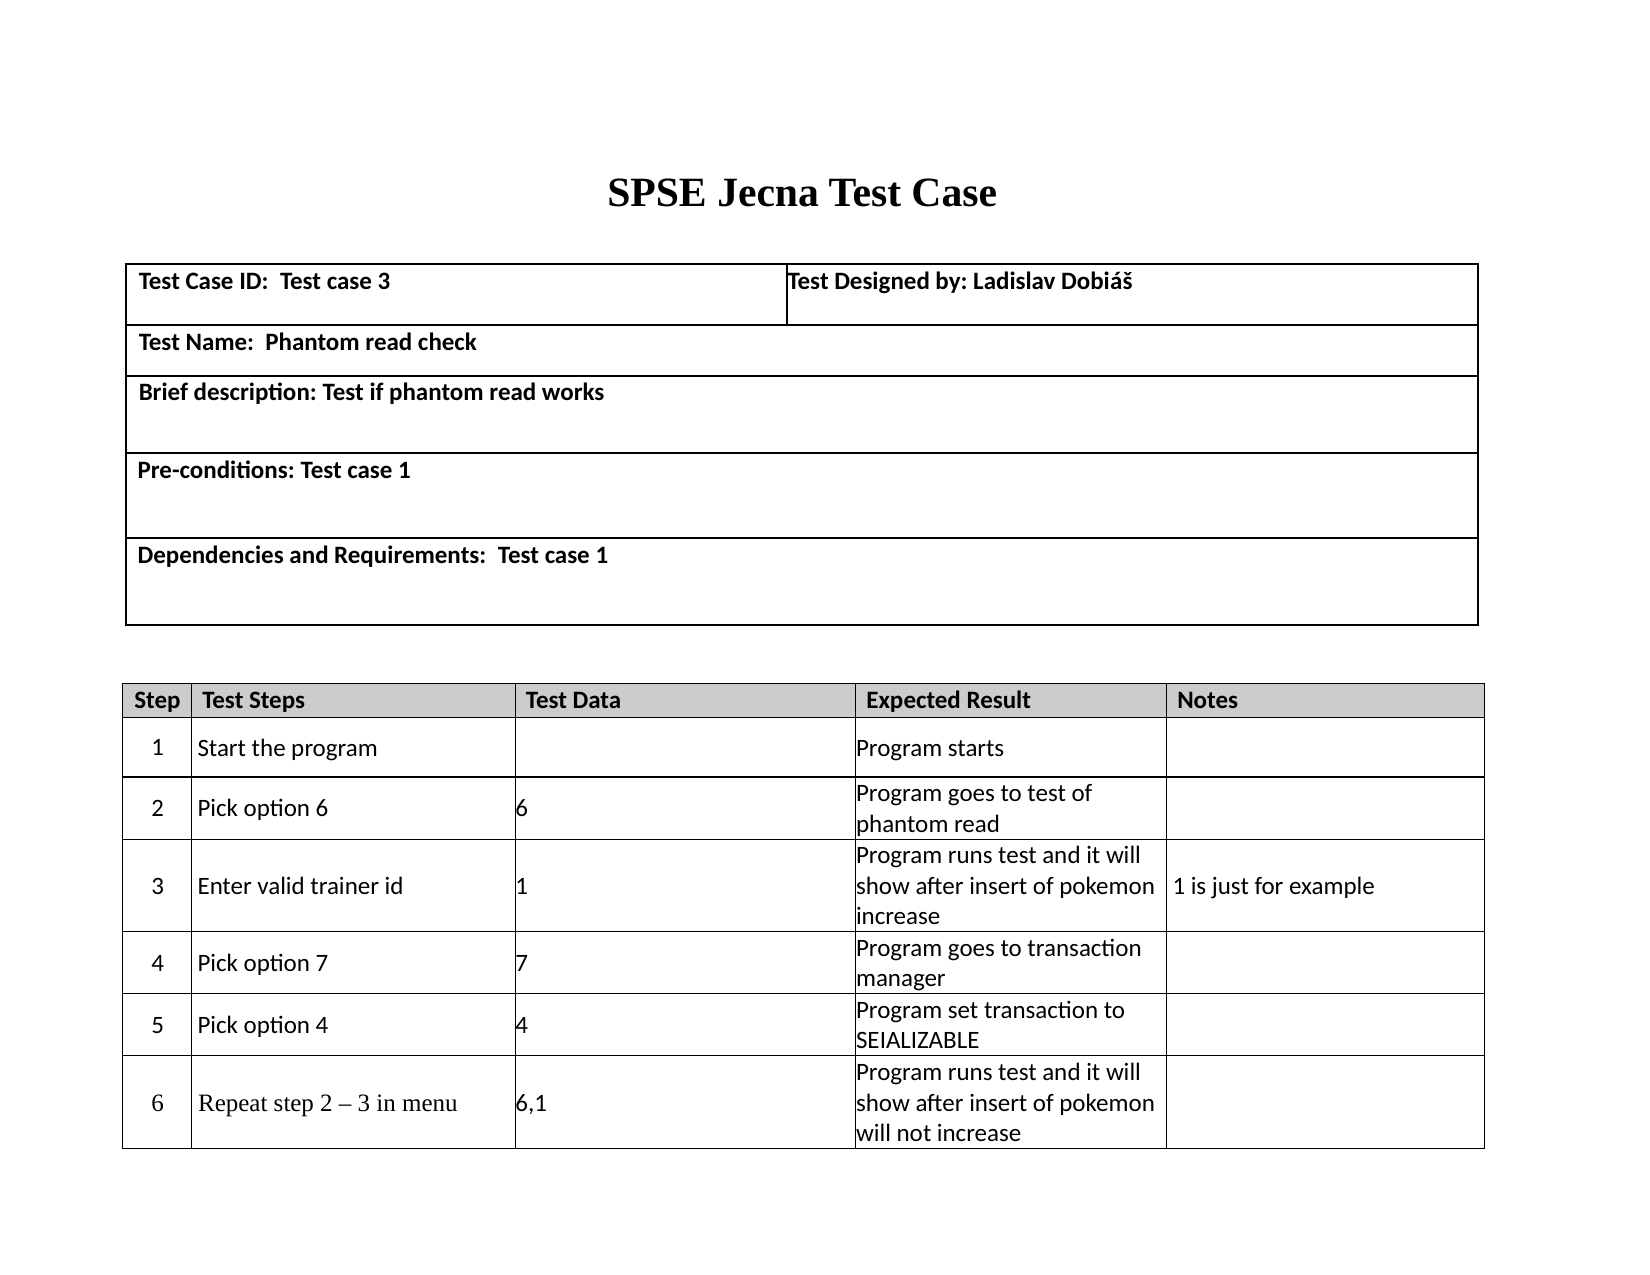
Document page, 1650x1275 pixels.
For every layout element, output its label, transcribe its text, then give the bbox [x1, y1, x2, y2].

table_cell Program goes to transaction manager [856, 932, 1166, 993]
table_cell [1167, 778, 1484, 838]
table_header [126, 73, 1478, 119]
table_cell 7 [516, 932, 855, 993]
table_cell [1167, 1056, 1484, 1148]
table_cell 5 [123, 994, 191, 1055]
table_cell Program set transaction to SEIALIZABLE [856, 994, 1166, 1055]
table_cell [1167, 718, 1484, 776]
table_header Notes [1167, 684, 1484, 717]
table_header Expected Result [856, 684, 1166, 717]
table_header Step [123, 684, 191, 717]
table_cell [1167, 932, 1484, 993]
table_cell Pick option 6 [192, 778, 515, 838]
table_cell 1 [516, 840, 855, 931]
table_cell 4 [516, 994, 855, 1055]
table_cell Test Case ID: Test case 3 [127, 265, 786, 324]
table_cell Pre-conditions: Test case 1 [127, 454, 1477, 537]
table_cell Repeat step 2 – 3 in menu [192, 1056, 515, 1148]
table_cell 6 [123, 1056, 191, 1148]
table_cell Dependencies and Requirements: Test case 1 [127, 539, 1477, 624]
table_cell 6,1 [516, 1056, 855, 1148]
table_cell [1167, 994, 1484, 1055]
table_cell Test Designed by: Ladislav Dobiáš [788, 265, 1477, 324]
table_cell Enter valid trainer id [192, 840, 515, 931]
table_cell Pick option 7 [192, 932, 515, 993]
table_cell Program runs test and it will show after insert of pokemon increase [856, 840, 1166, 931]
table_cell [516, 718, 855, 776]
table_cell Start the program [192, 718, 515, 776]
table_cell Program goes to test of phantom read [856, 778, 1166, 838]
table_cell 3 [123, 840, 191, 931]
table_cell 6 [516, 778, 855, 838]
table_cell 2 [123, 778, 191, 838]
table_header Test Steps [192, 684, 515, 717]
table_header Test Data [516, 684, 855, 717]
table_cell Brief description: Test if phantom read works [127, 377, 1477, 452]
table_cell Test Name: Phantom read check [127, 326, 1477, 374]
table_cell Program runs test and it will show after insert of pokemon will not increase [856, 1056, 1166, 1148]
table_cell 1 [123, 718, 191, 776]
table_cell Pick option 4 [192, 994, 515, 1055]
table_cell SPSE Jecna Test Case [126, 119, 1478, 263]
table_cell Program starts [856, 718, 1166, 776]
table_cell 4 [123, 932, 191, 993]
table_cell 1 is just for example [1167, 840, 1484, 931]
